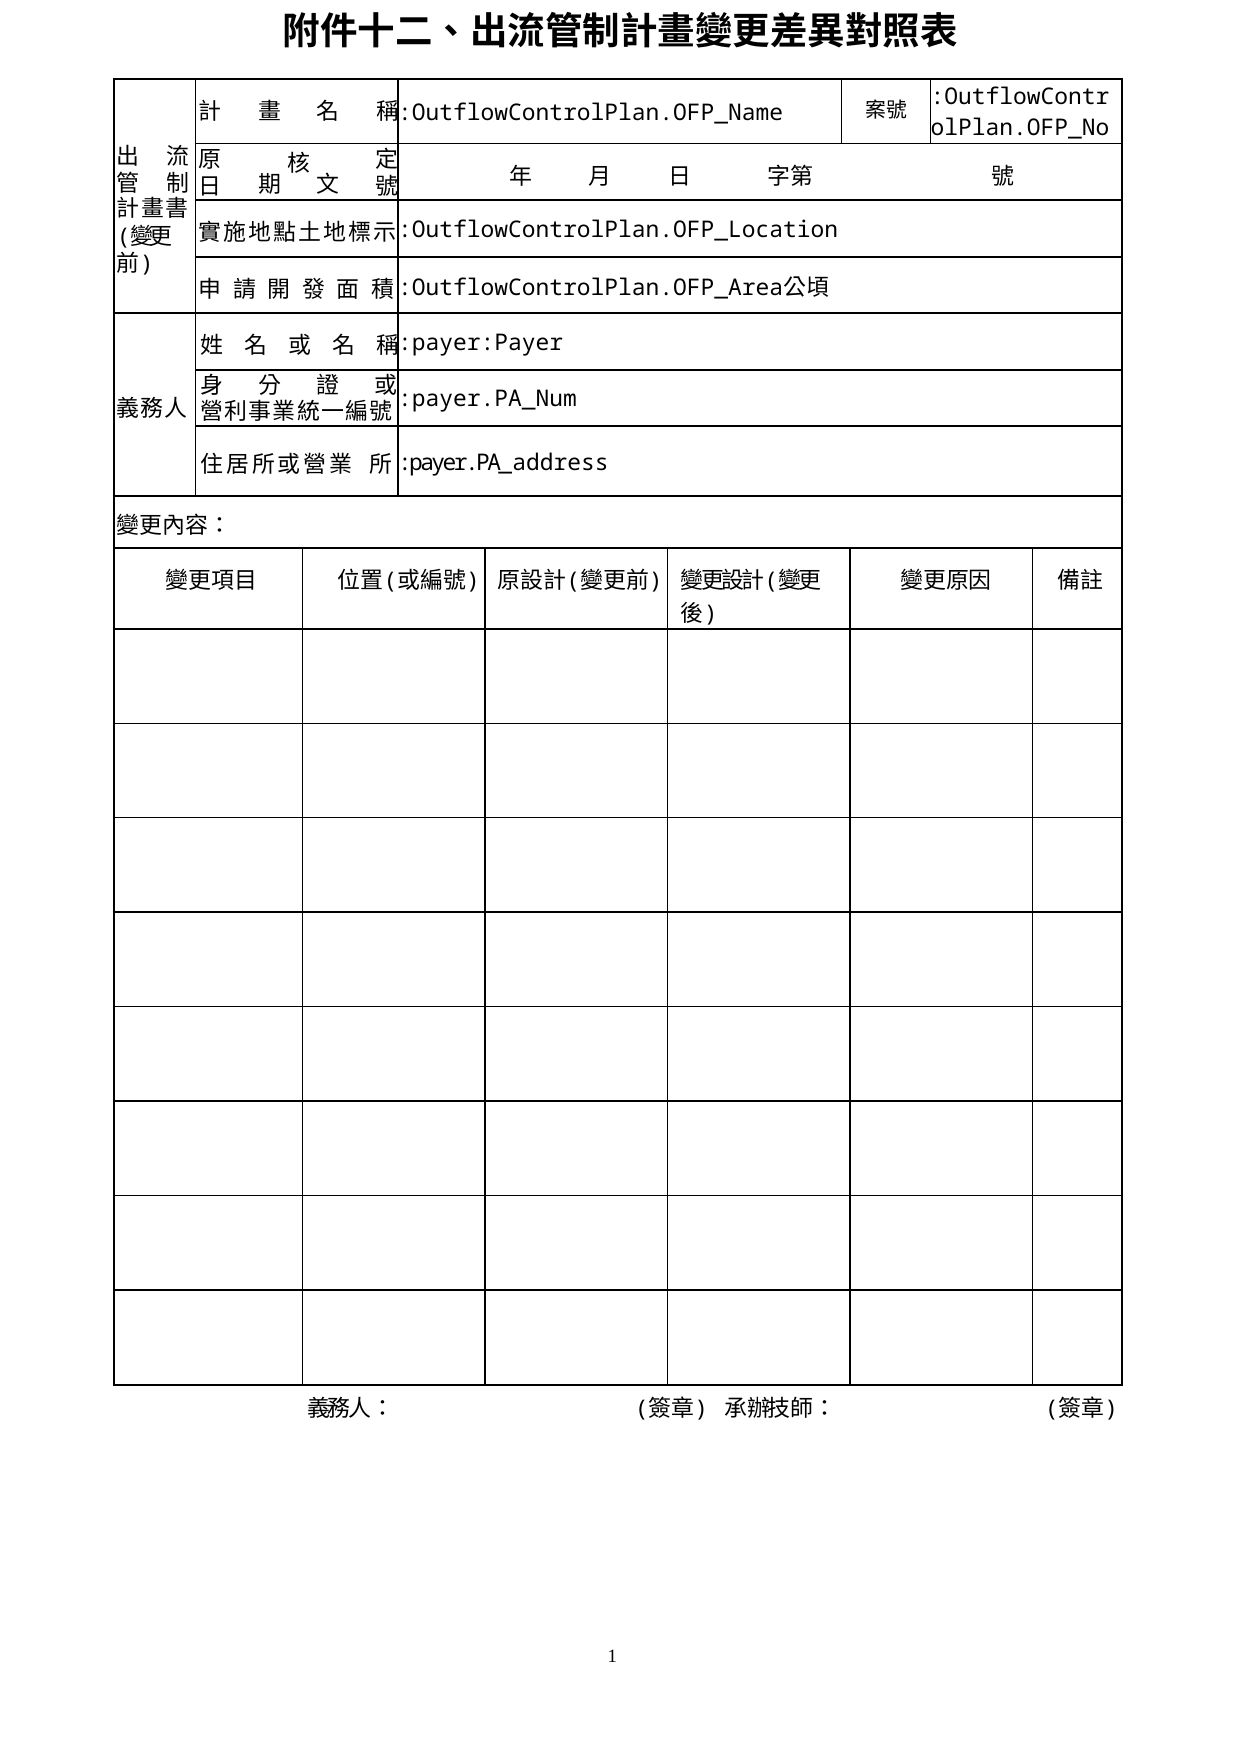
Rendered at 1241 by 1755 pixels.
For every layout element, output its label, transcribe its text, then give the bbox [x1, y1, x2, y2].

table_cell 名 [233, 314, 283, 369]
table_cell 年 月 日 [485, 144, 759, 199]
table_header 案號 [842, 80, 930, 143]
table_cell [668, 724, 849, 817]
table_cell 文 [313, 144, 364, 199]
table_cell 變更內容： [115, 497, 1121, 547]
table_cell [668, 818, 849, 911]
table_cell [1033, 1196, 1121, 1289]
table_cell [486, 1196, 667, 1289]
table_cell [115, 913, 302, 1006]
table_cell [668, 1102, 849, 1194]
table_cell 名 [313, 314, 364, 369]
table_cell [1032, 144, 1121, 199]
table_cell [851, 1007, 1032, 1100]
table_cell 字第 [759, 144, 826, 199]
table_header 稱 [364, 80, 397, 143]
table_header 計 [196, 80, 233, 143]
table_cell [303, 1196, 484, 1289]
table_cell 住居所或營業 所 [196, 427, 397, 495]
table_cell [1033, 724, 1121, 817]
subtitle 附件十二、出流管制計畫變更差異對照表 [282, 1, 1241, 55]
table_cell [486, 1007, 667, 1100]
table_cell [303, 1291, 484, 1383]
table_cell [115, 1102, 302, 1194]
table_cell 號 [990, 144, 1032, 199]
table_cell [303, 724, 484, 817]
table_cell 義務人 [115, 314, 195, 495]
table_cell :payer.PA_Num [399, 371, 1121, 425]
table_cell [668, 1291, 849, 1383]
table_cell [668, 913, 849, 1006]
table_cell [303, 818, 484, 911]
table_cell [826, 144, 885, 199]
table_cell [115, 724, 302, 817]
table_cell 變更設計(變更後) [668, 549, 849, 628]
table_cell [851, 1291, 1032, 1383]
text 義務人： (簽章) 承辦技師： (簽章) [307, 1389, 1241, 1423]
table_cell [115, 1007, 302, 1100]
table_cell 稱 [364, 314, 397, 369]
table_cell [851, 1102, 1032, 1194]
table_cell [115, 630, 302, 722]
table_cell [1033, 1102, 1121, 1194]
table_header 名 [313, 80, 364, 143]
table_cell [851, 913, 1032, 1006]
table_cell 原設計(變更前) [486, 549, 667, 628]
table_cell 位置(或編號) [303, 549, 484, 628]
table_cell [851, 1196, 1032, 1289]
table_cell [668, 1007, 849, 1100]
table_header :OutflowControlPlan.OFP_Name [399, 80, 841, 143]
table_cell :OutflowControlPlan.OFP_Location [399, 201, 1121, 256]
table_cell [1033, 1007, 1121, 1100]
table_header [283, 80, 313, 143]
table_cell 變更原因 [851, 549, 1032, 628]
table_cell 核 [283, 144, 313, 199]
table_cell [668, 1196, 849, 1289]
table_cell 或 [283, 314, 313, 369]
table_cell [303, 1007, 484, 1100]
table_cell [668, 630, 849, 722]
table_cell [1033, 818, 1121, 911]
table_header 畫 [233, 80, 283, 143]
table_cell 姓 [196, 314, 233, 369]
table_cell 原 日 [196, 144, 233, 199]
table_cell 實施地點土地標示 [196, 201, 397, 256]
table_cell 定 號 [364, 144, 397, 199]
table_cell 身 分 證 或 營利事業統一編號 [196, 371, 397, 425]
table_cell [851, 724, 1032, 817]
table_cell :payer.PA_address [399, 427, 1121, 495]
table_cell :payer:Payer [399, 314, 1121, 369]
table_header :OutflowControlPlan.OFP_No [931, 80, 1121, 143]
table_cell [486, 724, 667, 817]
table_cell [115, 1196, 302, 1289]
table_cell [486, 913, 667, 1006]
table_header 出 流 管 制計畫書 (變更前) [115, 80, 195, 312]
table_cell [303, 630, 484, 722]
table_cell [1033, 913, 1121, 1006]
table_cell 變更項目 [115, 549, 302, 628]
table_cell [115, 1291, 302, 1383]
table_cell 申 請 開 發 面 積 [196, 258, 397, 312]
table_cell 備註 [1033, 549, 1121, 628]
table_cell [486, 1102, 667, 1194]
table_cell [851, 818, 1032, 911]
table_cell [399, 144, 485, 199]
table_cell :OutflowControlPlan.OFP_Area公頃 [399, 258, 1121, 312]
table_cell [115, 818, 302, 911]
table_cell [1033, 1291, 1121, 1383]
table_cell [486, 630, 667, 722]
table_cell [303, 1102, 484, 1194]
table_cell [303, 913, 484, 1006]
table_cell [851, 630, 1032, 722]
table_cell 期 [233, 144, 283, 199]
table_cell [486, 1291, 667, 1383]
table_cell [1033, 630, 1121, 722]
table_cell [885, 144, 990, 199]
table_cell [486, 818, 667, 911]
